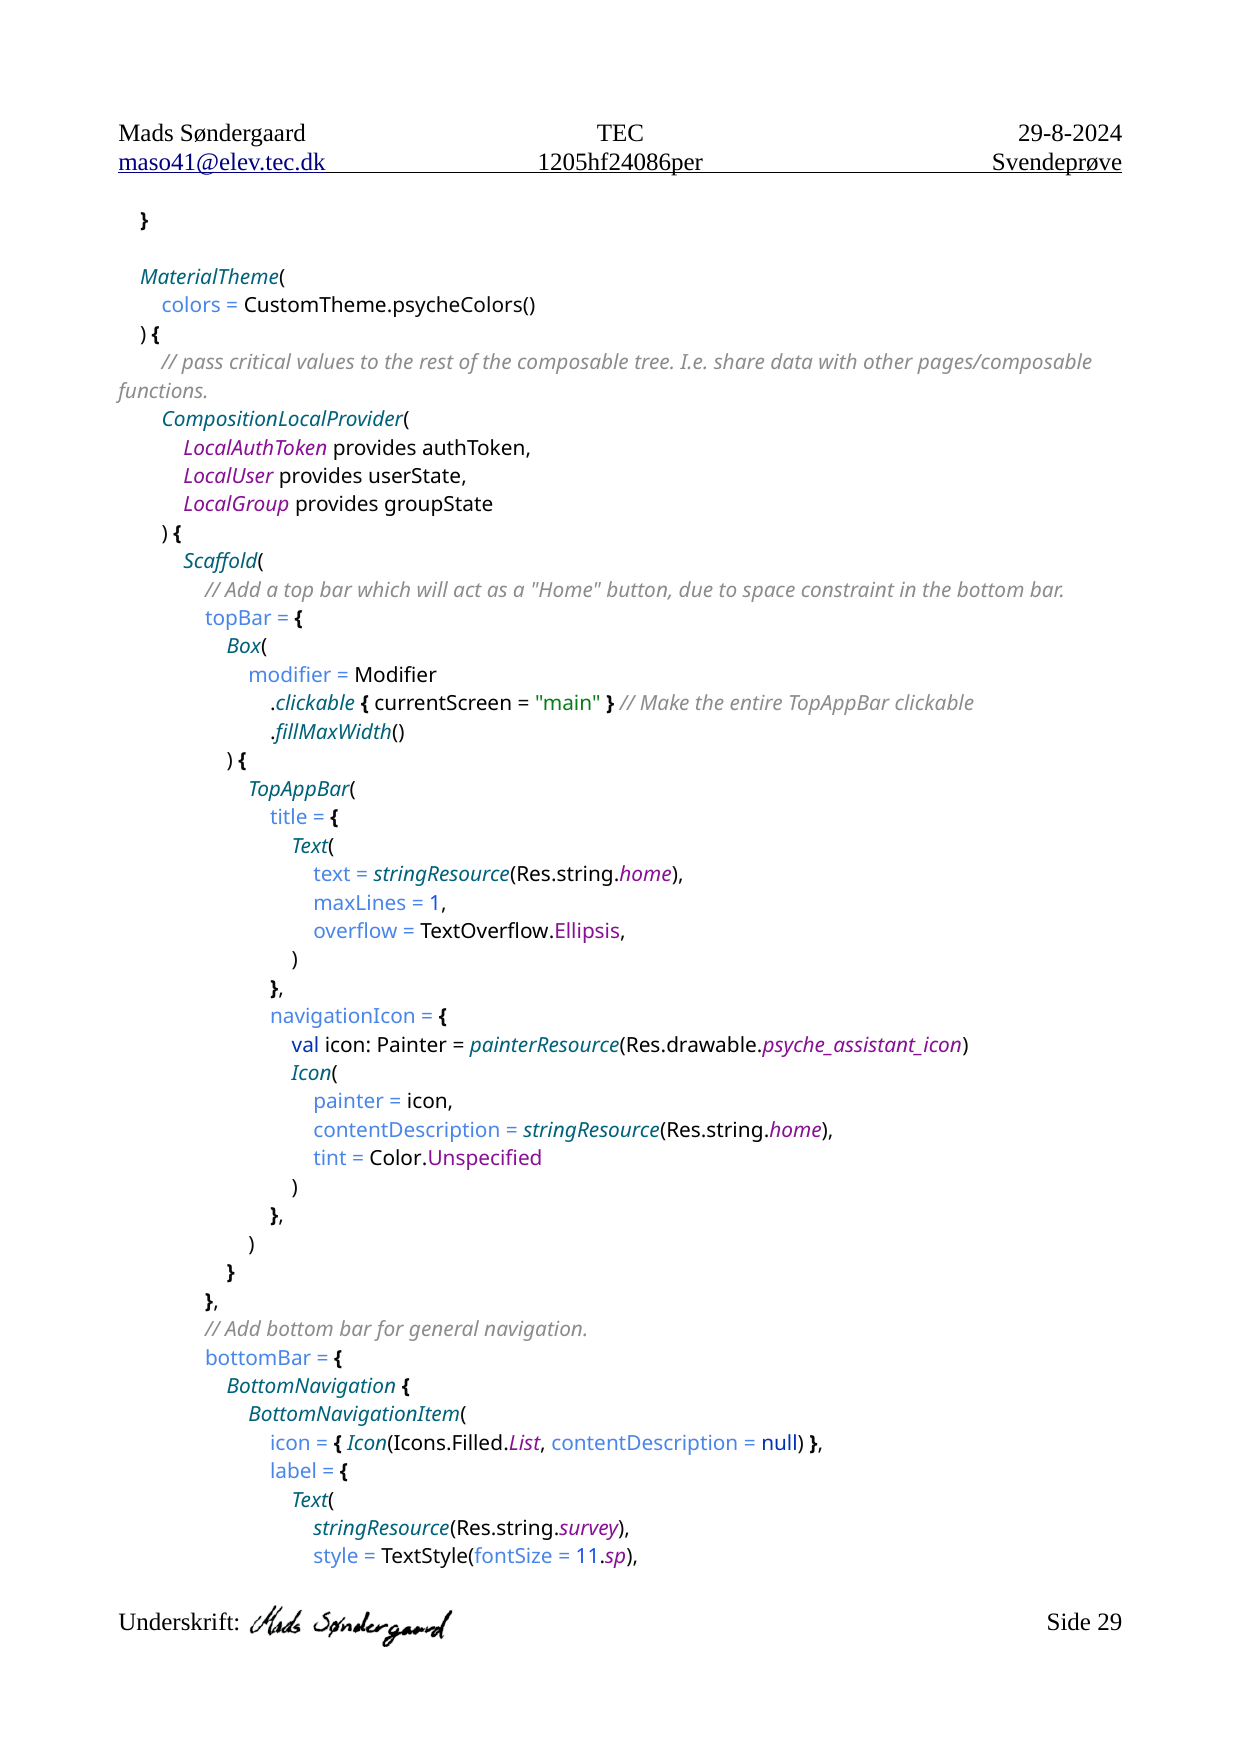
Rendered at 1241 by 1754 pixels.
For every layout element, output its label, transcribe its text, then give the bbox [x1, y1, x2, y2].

picture [244, 1600, 458, 1647]
text } MaterialTheme( colors = CustomTheme.psycheColors() ) { // pass critical values to the rest of the composable tree. I.e. share data with other pages/composable functions. CompositionLocalProvider( LocalAuthToken provides authToken, LocalUser provides userState, LocalGroup provides groupState ) { Scaffold( // Add a top bar which will act as a "Home" button, due to space constraint in the bottom bar. topBar = { Box( modifier = Modifier .clickable { currentScreen = "main" } // Make the entire TopAppBar clickable .fillMaxWidth() ) { TopAppBar( title = { Text( text = stringResource(Res.string.home), maxLines = 1, overflow = TextOverflow.Ellipsis, ) }, navigationIcon = { val icon: Painter = painterResource(Res.drawable.psyche_assistant_icon) Icon( painter = icon, contentDescription = stringResource(Res.string.home), tint = Color.Unspecified ) }, ) } }, // Add bottom bar for general navigation. bottomBar = { BottomNavigation { BottomNavigationItem( icon = { Icon(Icons.Filled.List, contentDescription = null) }, label = { Text( stringResource(Res.string.survey), style = TextStyle(fontSize = 11.sp), [118, 205, 1122, 1570]
